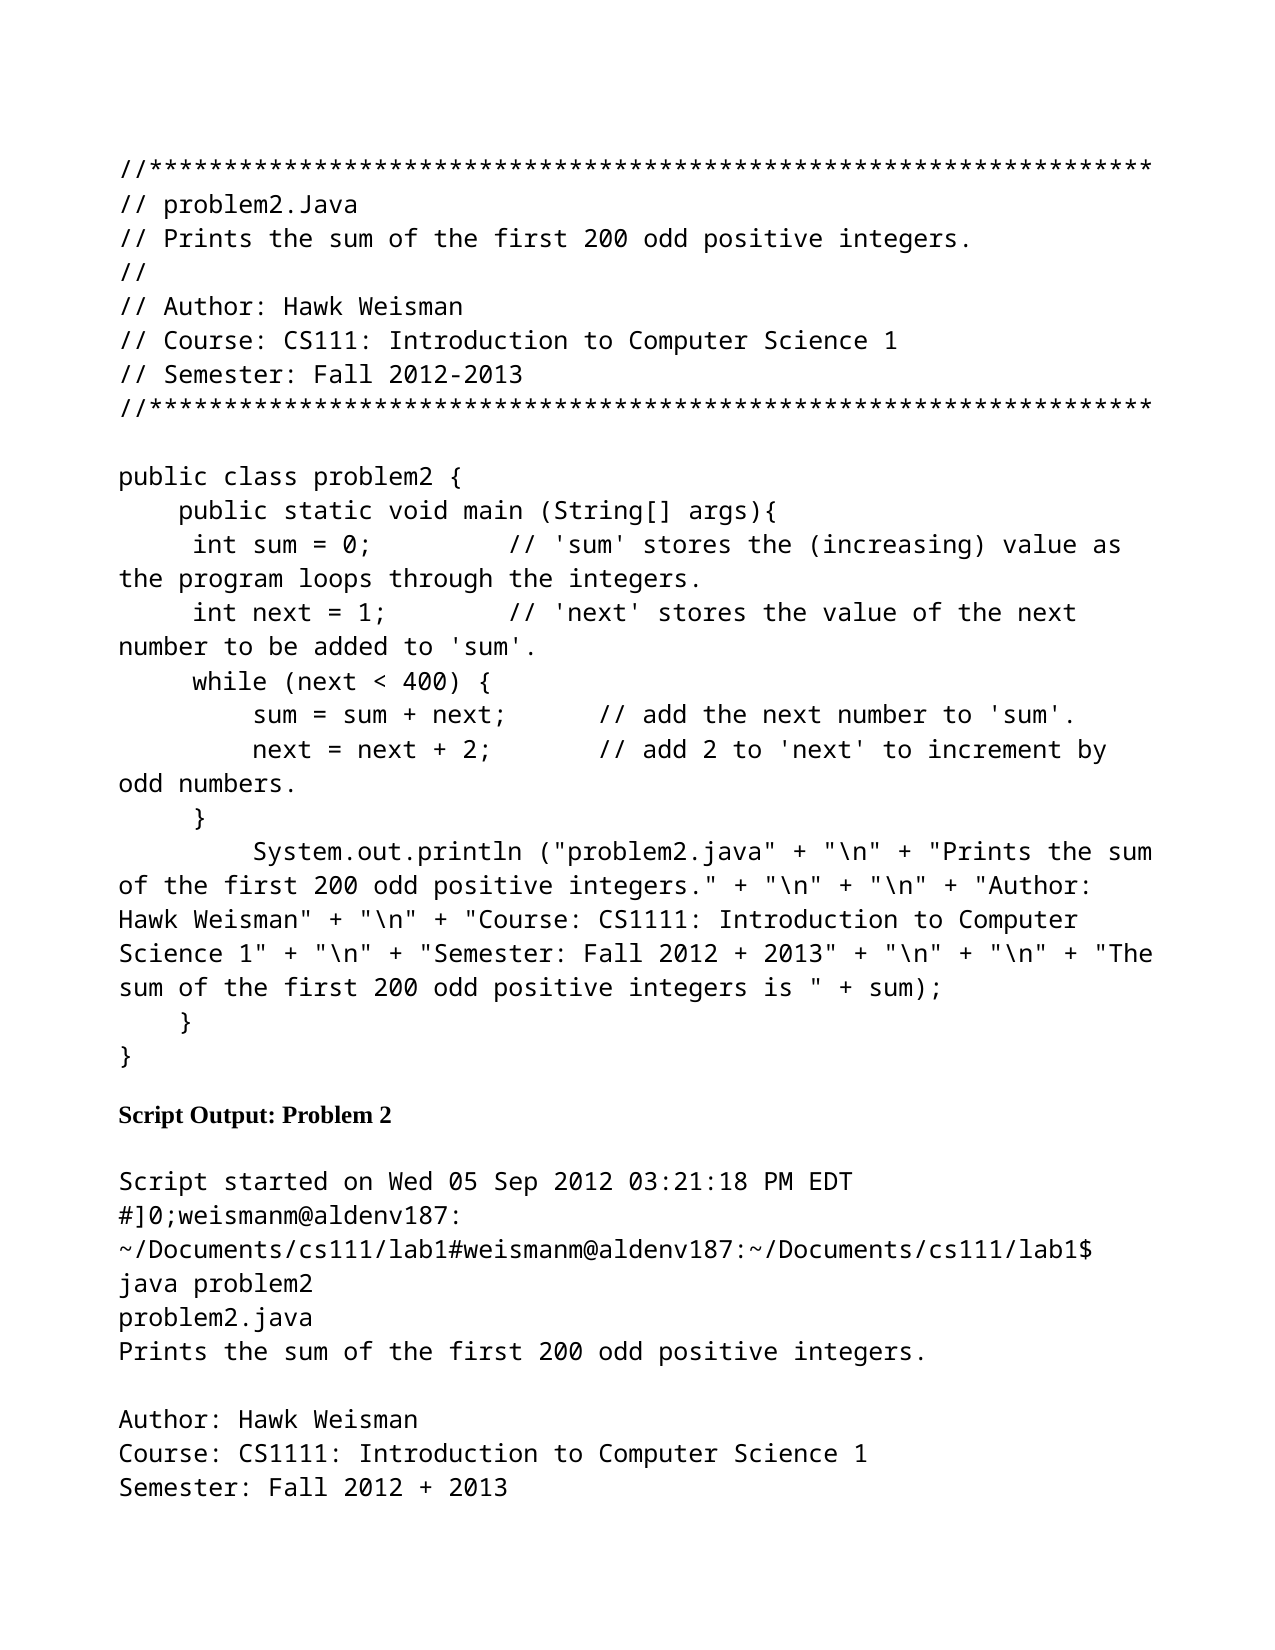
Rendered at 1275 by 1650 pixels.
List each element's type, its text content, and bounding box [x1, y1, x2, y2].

text Course: CS1111: Introduction to Computer Science 1 [118, 1436, 1157, 1470]
text while (next < 400) { [118, 663, 1157, 697]
text int sum = 0; // 'sum' stores the (increasing) value as the program loops through the integers. [118, 527, 1157, 595]
text System.out.println ("problem2.java" + "\n" + "Prints the sum of the first 200 odd positive integers." + "\n" + "\n" + "Author: Hawk Weisman" + "\n" + "Course: CS1111: Introduction to Computer Science 1" + "\n" + "Semester: Fall 2012 + 2013" + "\n" + "\n" + "The sum of the first 200 odd positive integers is " + sum); [118, 833, 1157, 1004]
text } [118, 1038, 1157, 1072]
text // Semester: Fall 2012-2013 [118, 357, 1157, 391]
text } [118, 799, 1157, 833]
text //******************************************************************* [118, 391, 1157, 425]
text Script Output: Problem 2 [118, 1101, 1157, 1129]
text // problem2.Java [118, 186, 1157, 220]
text public class problem2 { [118, 459, 1157, 493]
text public static void main (String[] args){ [118, 493, 1157, 527]
text int next = 1; // 'next' stores the value of the next number to be added to 'sum'. [118, 595, 1157, 663]
text // Author: Hawk Weisman [118, 288, 1157, 322]
text next = next + 2; // add 2 to 'next' to increment by odd numbers. [118, 731, 1157, 799]
text Author: Hawk Weisman [118, 1402, 1157, 1436]
text //******************************************************************* [118, 152, 1157, 186]
text problem2.java [118, 1300, 1157, 1334]
text // [118, 254, 1157, 288]
text // Prints the sum of the first 200 odd positive integers. [118, 220, 1157, 254]
text Script started on Wed 05 Sep 2012 03:21:18 PM EDT #]0;weismanm@aldenv187: ~/Documents/cs111/lab1#weismanm@aldenv187:~/Documents/cs111/lab1$ java problem2 [118, 1163, 1157, 1300]
text // Course: CS111: Introduction to Computer Science 1 [118, 322, 1157, 357]
text sum = sum + next; // add the next number to 'sum'. [118, 697, 1157, 731]
text Prints the sum of the first 200 odd positive integers. [118, 1334, 1157, 1368]
text Semester: Fall 2012 + 2013 [118, 1470, 1157, 1504]
text } [118, 1004, 1157, 1038]
